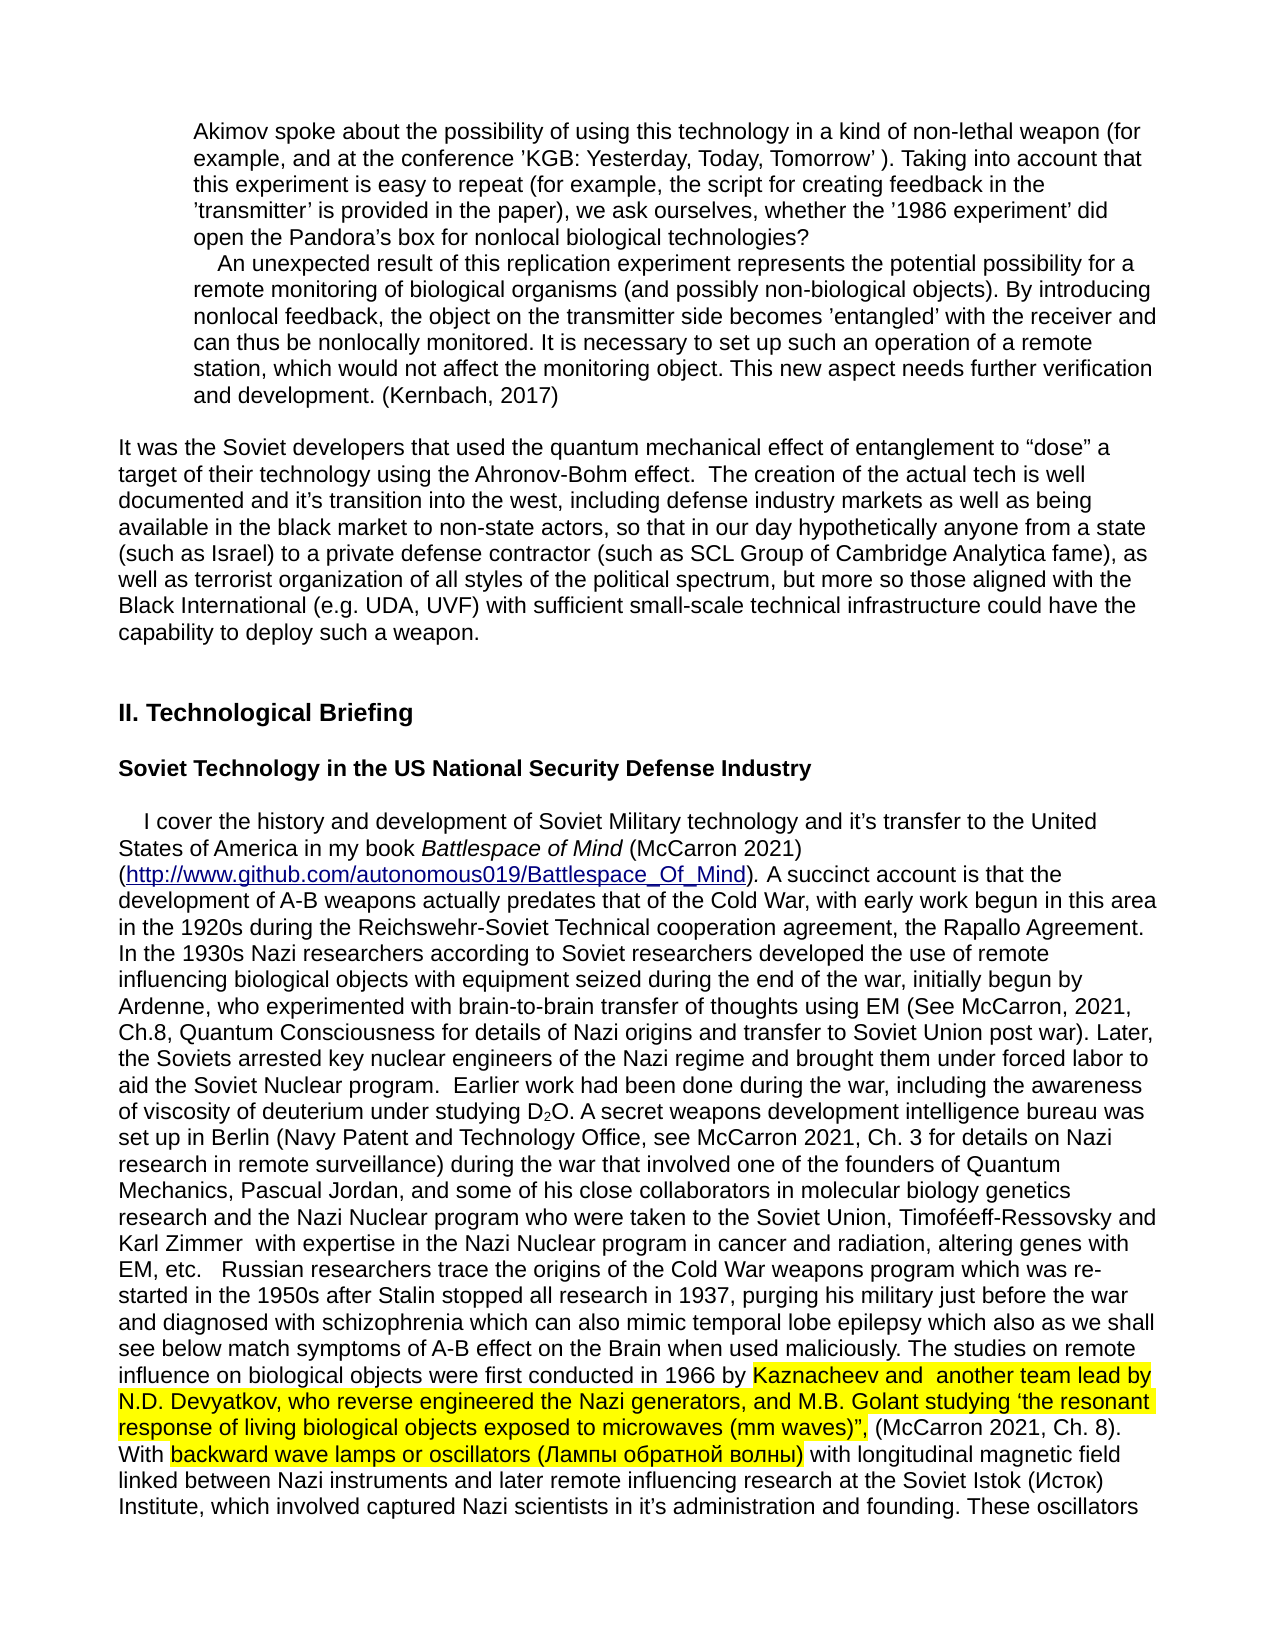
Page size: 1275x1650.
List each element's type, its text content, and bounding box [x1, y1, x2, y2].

text It was the Soviet developers that used the quantum mechanical effect of entanglement to “dose” a target of their technology using the Ahronov-Bohm effect. The creation of the actual tech is well documented and it’s transition into the west, including defense industry markets as well as being available in the black market to non-state actors, so that in our day hypothetically anyone from a state (such as Israel) to a private defense contractor (such as SCL Group of Cambridge Analytica fame), as well as terrorist organization of all styles of the political spectrum, but more so those aligned with the Black International (e.g. UDA, UVF) with sufficient small-scale technical infrastructure could have the capability to deploy such a weapon. [118, 434, 1157, 645]
text Soviet Technology in the US National Security Defense Industry [118, 755, 1157, 782]
text An unexpected result of this replication experiment represents the potential possibility for a remote monitoring of biological organisms (and possibly non-biological objects). By introducing nonlocal feedback, the object on the transmitter side becomes ’entangled’ with the receiver and can thus be nonlocally monitored. It is necessary to set up such an operation of a remote station, which would not affect the monitoring object. This new aspect needs further verification and development. (Kernbach, 2017) [193, 250, 1157, 408]
text II. Technological Briefing [118, 698, 1157, 727]
text Akimov spoke about the possibility of using this technology in a kind of non-lethal weapon (for example, and at the conference ’KGB: Yesterday, Today, Tomorrow’ ). Taking into account that this experiment is easy to repeat (for example, the script for creating feedback in the ’transmitter’ is provided in the paper), we ask ourselves, whether the ’1986 experiment’ did open the Pandora’s box for nonlocal biological technologies? [193, 118, 1157, 250]
text I cover the history and development of Soviet Military technology and it’s transfer to the United States of America in my book Battlespace of Mind (McCarron 2021) (http://www.github.com/autonomous019/Battlespace_Of_Mind). A succinct account is that the development of A-B weapons actually predates that of the Cold War, with early work begun in this area in the 1920s during the Reichswehr-Soviet Technical cooperation agreement, the Rapallo Agreement. In the 1930s Nazi researchers according to Soviet researchers developed the use of remote influencing biological objects with equipment seized during the end of the war, initially begun by Ardenne, who experimented with brain-to-brain transfer of thoughts using EM (See McCarron, 2021, Ch.8, Quantum Consciousness for details of Nazi origins and transfer to Soviet Union post war). Later, the Soviets arrested key nuclear engineers of the Nazi regime and brought them under forced labor to aid the Soviet Nuclear program. Earlier work had been done during the war, including the awareness of viscosity of deuterium under studying D2O. A secret weapons development intelligence bureau was set up in Berlin (Navy Patent and Technology Office, see McCarron 2021, Ch. 3 for details on Nazi research in remote surveillance) during the war that involved one of the founders of Quantum Mechanics, Pascual Jordan, and some of his close collaborators in molecular biology genetics research and the Nazi Nuclear program who were taken to the Soviet Union, Timoféeff-Ressovsky and Karl Zimmer with expertise in the Nazi Nuclear program in cancer and radiation, altering genes with EM, etc. Russian researchers trace the origins of the Cold War weapons program which was re-started in the 1950s after Stalin stopped all research in 1937, purging his military just before the war and diagnosed with schizophrenia which can also mimic temporal lobe epilepsy which also as we shall see below match symptoms of A-B effect on the Brain when used maliciously. The studies on remote influence on biological objects were first conducted in 1966 by Kaznacheev and another team lead by N.D. Devyatkov, who reverse engineered the Nazi generators, and M.B. Golant studying ‘the resonant response of living biological objects exposed to microwaves (mm waves)”, (McCarron 2021, Ch. 8). With backward wave lamps or oscillators (Лампы обратной волны) with longitudinal magnetic field linked between Nazi instruments and later remote influencing research at the Soviet Istok (Исток) Institute, which involved captured Nazi scientists in it’s administration and founding. These oscillators [118, 808, 1157, 1520]
